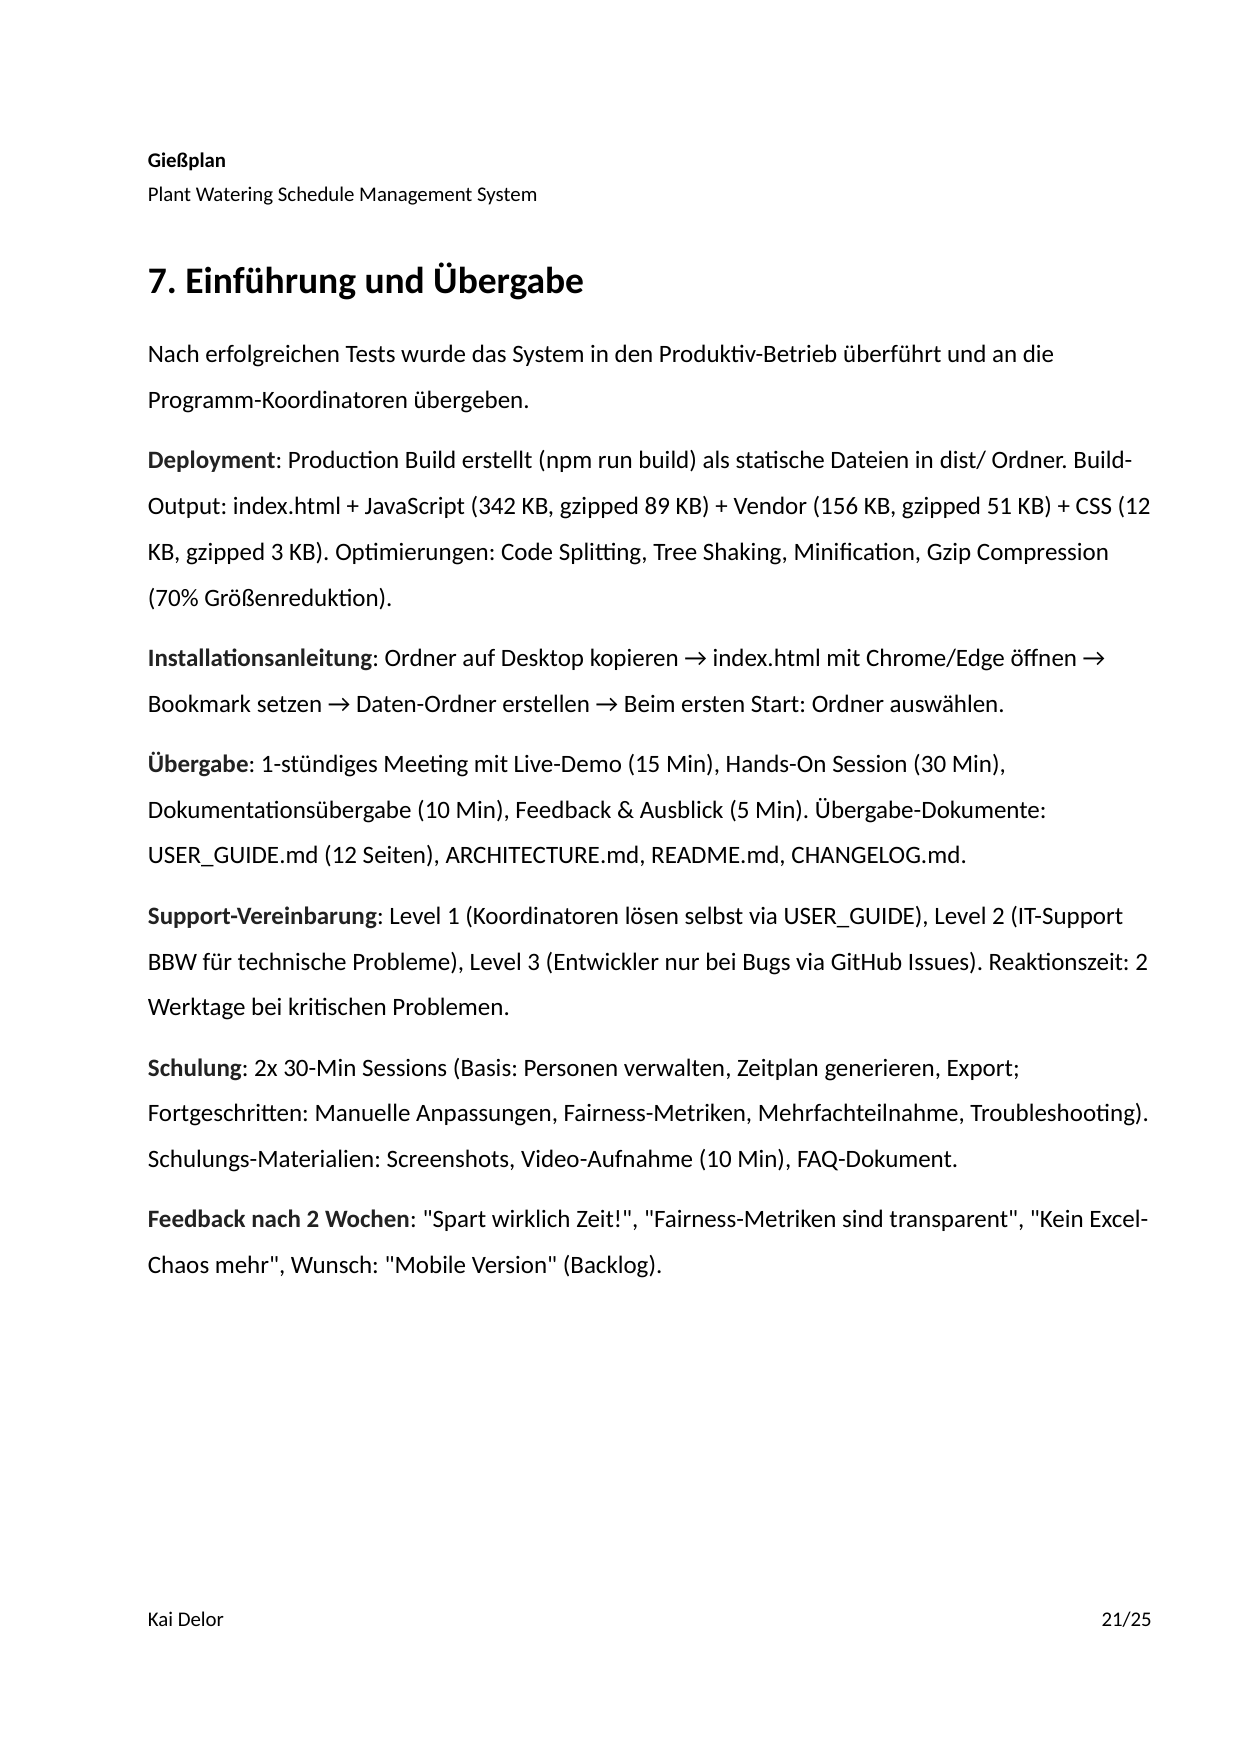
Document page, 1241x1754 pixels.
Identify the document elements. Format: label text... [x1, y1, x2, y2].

text Schulung: 2x 30-Min Sessions (Basis: Personen verwalten, Zeitplan generieren, Export; Fortgeschritten: Manuelle Anpassungen, Fairness-Metriken, Mehrfachteilnahme, Troubleshooting). Schulungs-Materialien: Screenshots, Video-Aufnahme (10 Min), FAQ-Dokument. [148, 1052, 1152, 1174]
text Deployment: Production Build erstellt (npm run build) als statische Dateien in dist/ Ordner. Build-Output: index.html + JavaScript (342 KB, gzipped 89 KB) + Vendor (156 KB, gzipped 51 KB) + CSS (12 KB, gzipped 3 KB). Optimierungen: Code Splitting, Tree Shaking, Minification, Gzip Compression (70% Größenreduktion). [148, 445, 1152, 612]
text Übergabe: 1-stündiges Meeting mit Live-Demo (15 Min), Hands-On Session (30 Min), Dokumentationsübergabe (10 Min), Feedback & Ausblick (5 Min). Übergabe-Dokumente: USER_GUIDE.md (12 Seiten), ARCHITECTURE.md, README.md, CHANGELOG.md. [148, 748, 1152, 870]
text Support-Vereinbarung: Level 1 (Koordinatoren lösen selbst via USER_GUIDE), Level 2 (IT-Support BBW für technische Probleme), Level 3 (Entwickler nur bei Bugs via GitHub Issues). Reaktionszeit: 2 Werktage bei kritischen Problemen. [148, 900, 1152, 1022]
text Feedback nach 2 Wochen: "Spart wirklich Zeit!", "Fairness-Metriken sind transparent", "Kein Excel-Chaos mehr", Wunsch: "Mobile Version" (Backlog). [148, 1203, 1152, 1280]
text Nach erfolgreichen Tests wurde das System in den Produktiv-Betrieb überführt und an die Programm-Koordinatoren übergeben. [148, 339, 1152, 415]
text Installationsanleitung: Ordner auf Desktop kopieren → index.html mit Chrome/Edge öffnen → Bookmark setzen → Daten-Ordner erstellen → Beim ersten Start: Ordner auswählen. [148, 642, 1152, 718]
subtitle 7. Einführung und Übergabe [148, 257, 1152, 303]
